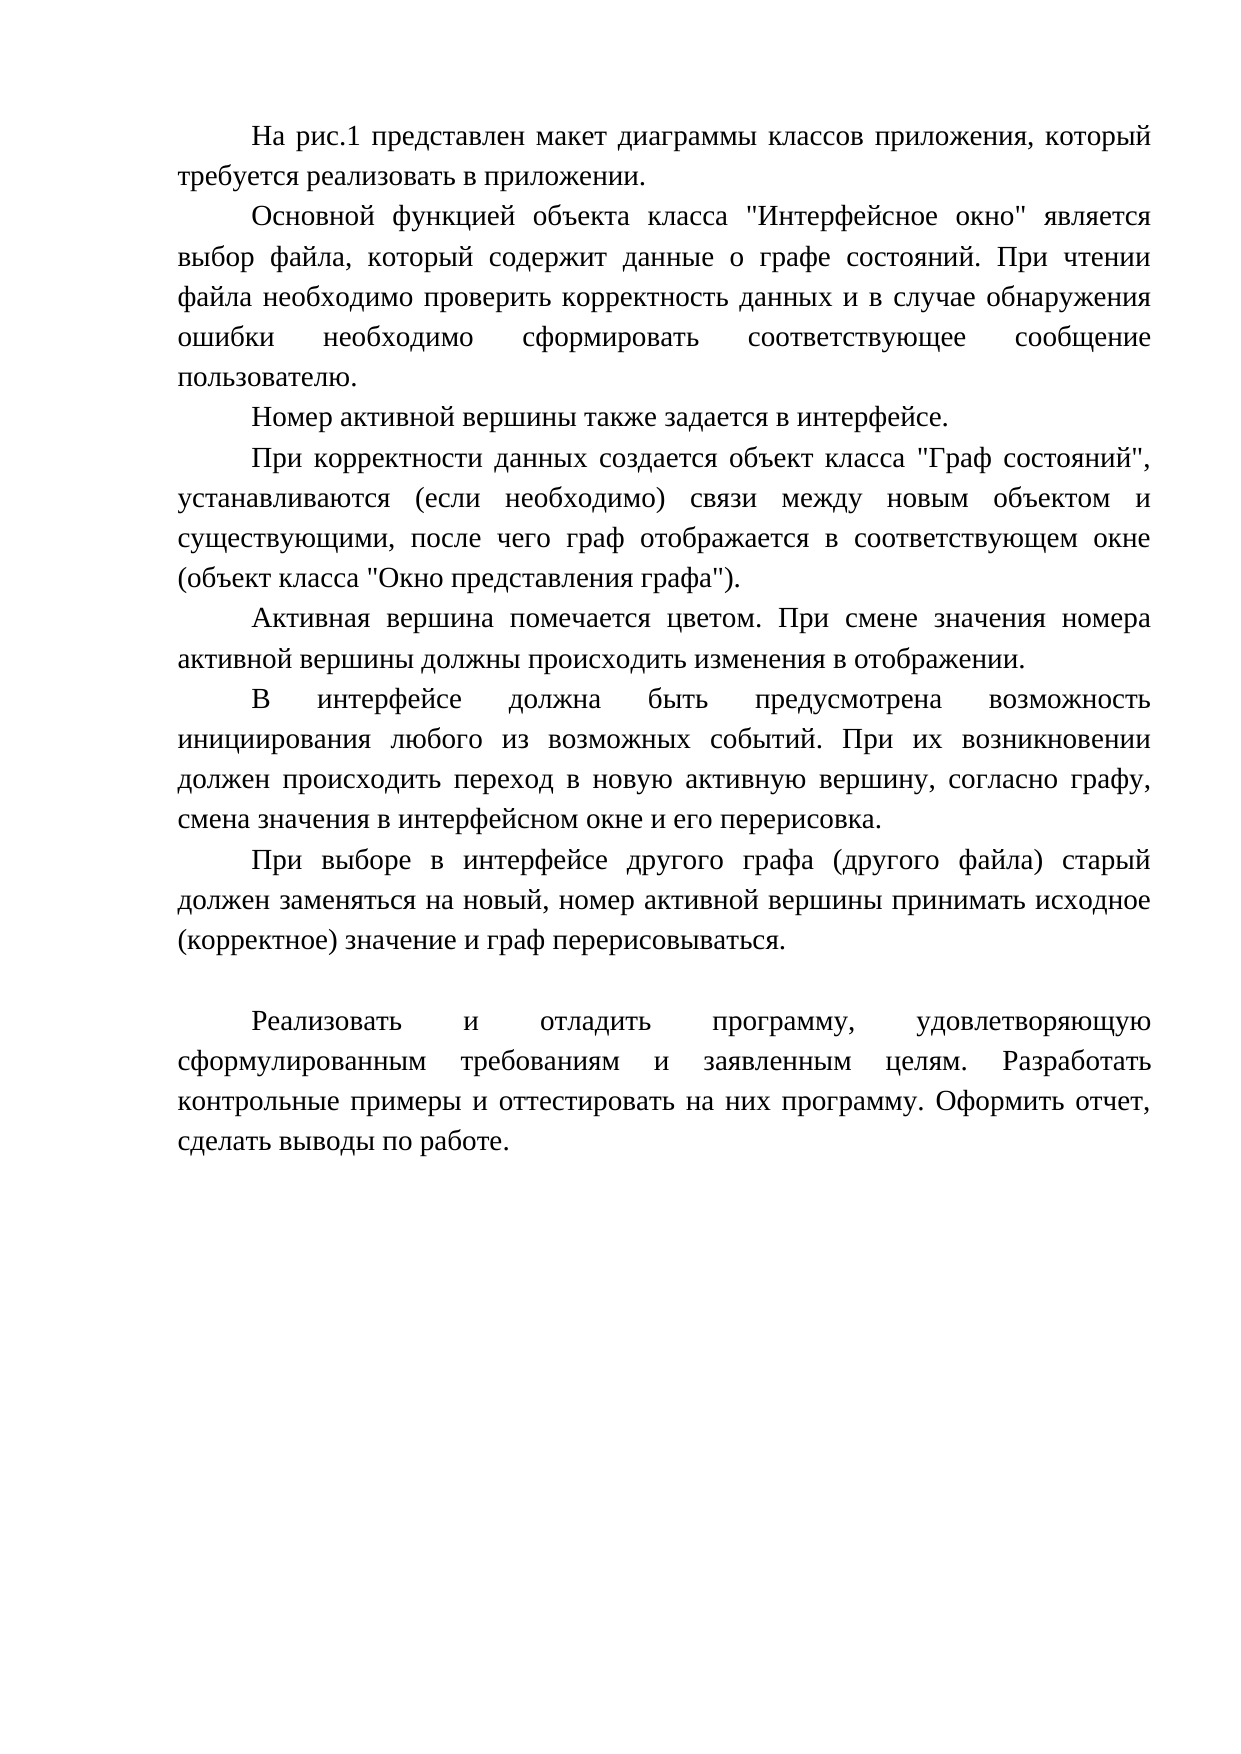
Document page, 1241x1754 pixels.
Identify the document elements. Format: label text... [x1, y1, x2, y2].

text Активная вершина помечается цветом. При смене значения номера активной вершины должны происходить изменения в отображении. [177, 601, 1152, 674]
text При выборе в интерфейсе другого графа (другого файла) старый должен заменяться на новый, номер активной вершины принимать исходное (корректное) значение и граф перерисовываться. [177, 842, 1152, 956]
text На рис.1 представлен макет диаграммы классов приложения, который требуется реализовать в приложении. [177, 118, 1152, 192]
text Основной функцией объекта класса "Интерфейсное окно" является выбор файла, который содержит данные о графе состояний. При чтении файла необходимо проверить корректность данных и в случае обнаружения ошибки необходимо сформировать соответствующее сообщение пользователю. [177, 198, 1152, 393]
text Реализовать и отладить программу, удовлетворяющую сформулированным требованиям и заявленным целям. Разработать контрольные примеры и оттестировать на них программу. Оформить отчет, сделать выводы по работе. [177, 1003, 1152, 1157]
text При корректности данных создается объект класса "Граф состояний", устанавливаются (если необходимо) связи между новым объектом и существующими, после чего граф отображается в соответствующем окне (объект класса "Окно представления графа"). [177, 440, 1152, 594]
text В интерфейсе должна быть предусмотрена возможность инициирования любого из возможных событий. При их возникновении должен происходить переход в новую активную вершину, согласно графу, смена значения в интерфейсном окне и его перерисовка. [177, 681, 1152, 835]
text Номер активной вершины также задается в интерфейсе. [177, 399, 1152, 433]
